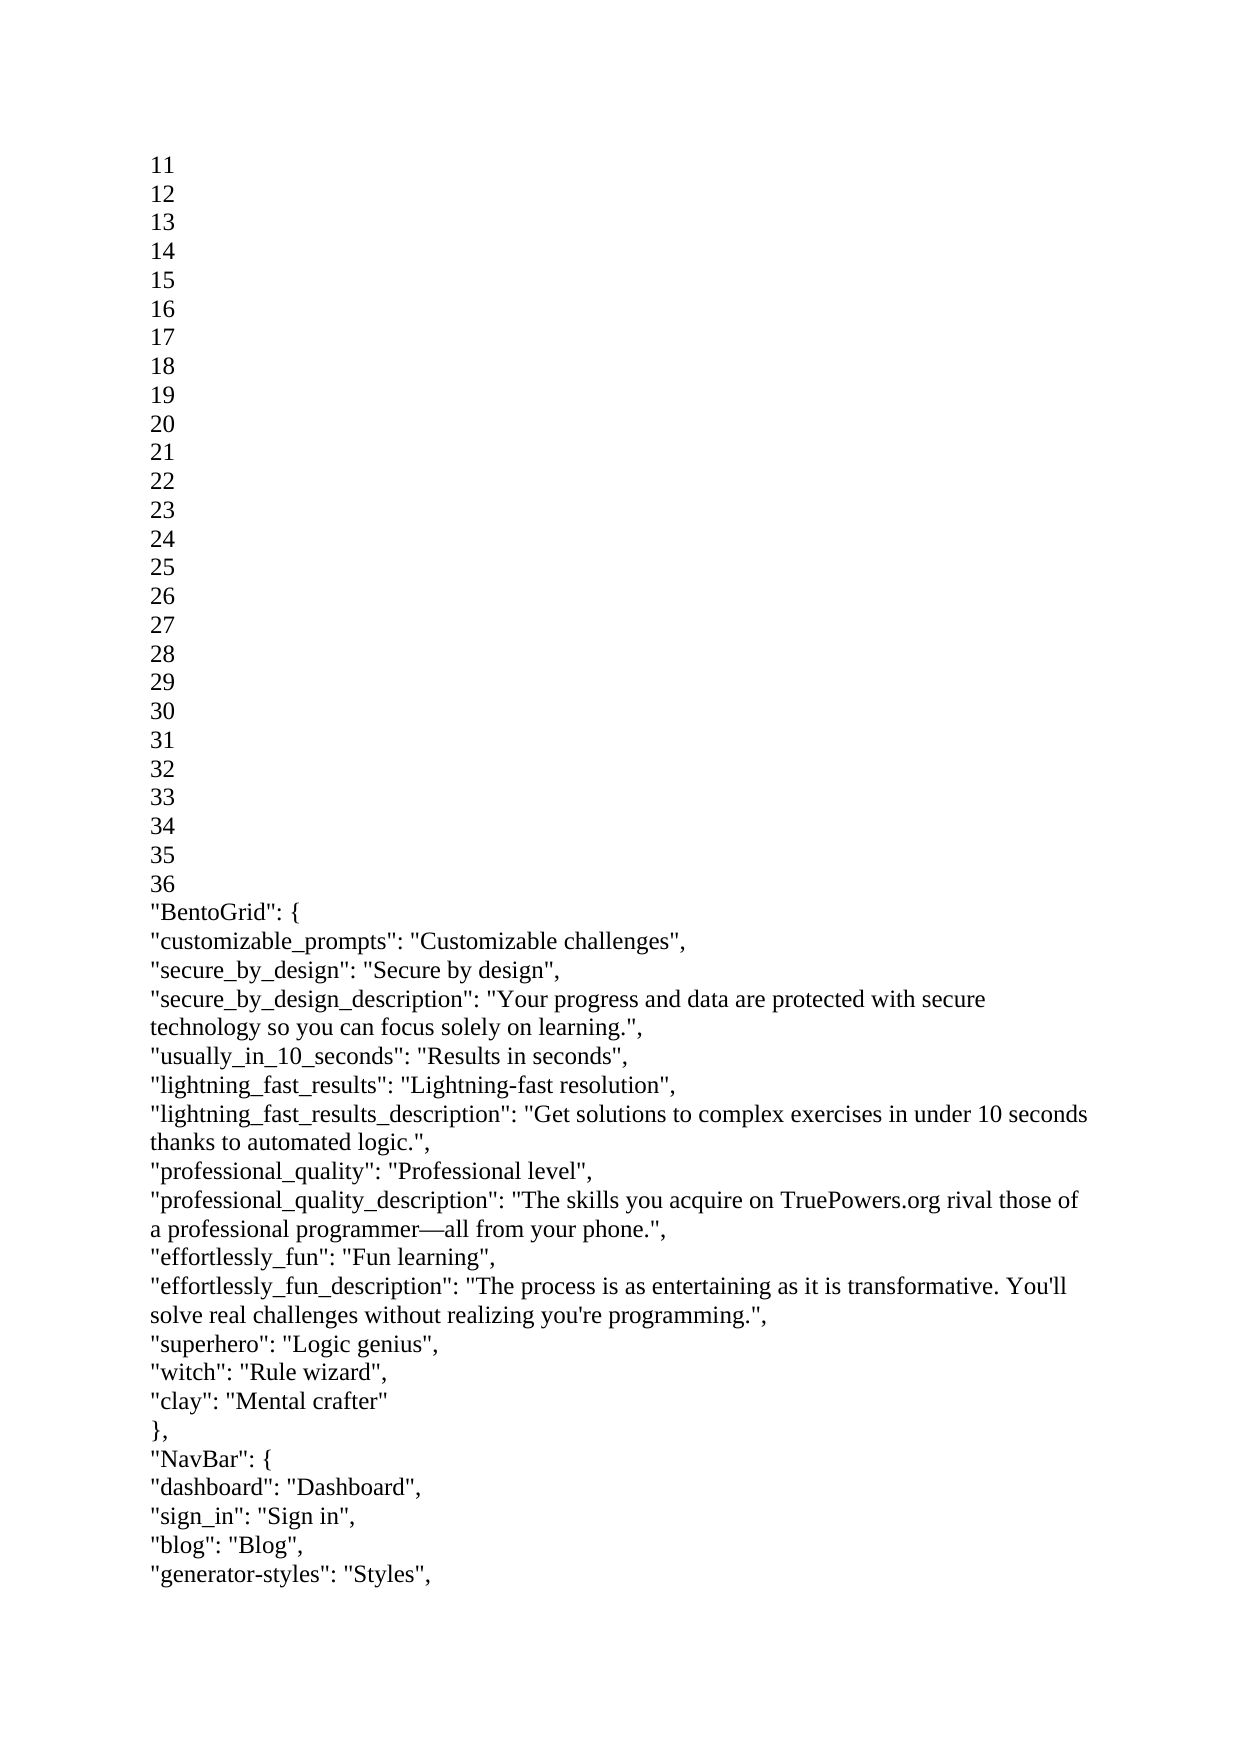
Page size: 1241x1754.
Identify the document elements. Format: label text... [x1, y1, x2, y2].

text 32 [150, 754, 1090, 782]
text 31 [150, 725, 1090, 754]
text 22 [150, 466, 1090, 495]
text 13 [150, 207, 1090, 236]
text 14 [150, 236, 1090, 265]
text 29 [150, 667, 1090, 696]
text 33 [150, 782, 1090, 811]
text 17 [150, 322, 1090, 351]
text "customizable_prompts": "Customizable challenges", [150, 926, 1090, 955]
text 16 [150, 294, 1090, 322]
text 25 [150, 552, 1090, 581]
text "usually_in_10_seconds": "Results in seconds", [150, 1041, 1090, 1070]
text 21 [150, 437, 1090, 466]
text "blog": "Blog", [150, 1530, 1090, 1559]
text "dashboard": "Dashboard", [150, 1472, 1090, 1501]
text "secure_by_design": "Secure by design", [150, 955, 1090, 984]
text 11 [150, 150, 1090, 179]
text 28 [150, 639, 1090, 667]
text }, [150, 1415, 1090, 1444]
text 30 [150, 696, 1090, 725]
text "NavBar": { [150, 1444, 1090, 1472]
text "effortlessly_fun": "Fun learning", [150, 1242, 1090, 1271]
text "clay": "Mental crafter" [150, 1386, 1090, 1415]
text 19 [150, 380, 1090, 409]
text 23 [150, 495, 1090, 524]
text 36 [150, 869, 1090, 897]
text 15 [150, 265, 1090, 294]
text "lightning_fast_results": "Lightning-fast resolution", [150, 1070, 1090, 1099]
text "professional_quality_description": "The skills you acquire on TruePowers.org rival those of a professional programmer—all from your phone.", [150, 1185, 1090, 1242]
text "generator-styles": "Styles", [150, 1559, 1090, 1587]
text 34 [150, 811, 1090, 840]
text "BentoGrid": { [150, 897, 1090, 926]
text 20 [150, 409, 1090, 437]
text "superhero": "Logic genius", [150, 1329, 1090, 1357]
text "lightning_fast_results_description": "Get solutions to complex exercises in under 10 seconds thanks to automated logic.", [150, 1099, 1090, 1156]
text 26 [150, 581, 1090, 610]
text 12 [150, 179, 1090, 207]
text "sign_in": "Sign in", [150, 1501, 1090, 1530]
text 18 [150, 351, 1090, 380]
text 27 [150, 610, 1090, 639]
text "witch": "Rule wizard", [150, 1357, 1090, 1386]
text "effortlessly_fun_description": "The process is as entertaining as it is transformative. You'll solve real challenges without realizing you're programming.", [150, 1271, 1090, 1329]
text 35 [150, 840, 1090, 869]
text 24 [150, 524, 1090, 552]
text "professional_quality": "Professional level", [150, 1156, 1090, 1185]
text "secure_by_design_description": "Your progress and data are protected with secure technology so you can focus solely on learning.", [150, 984, 1090, 1041]
